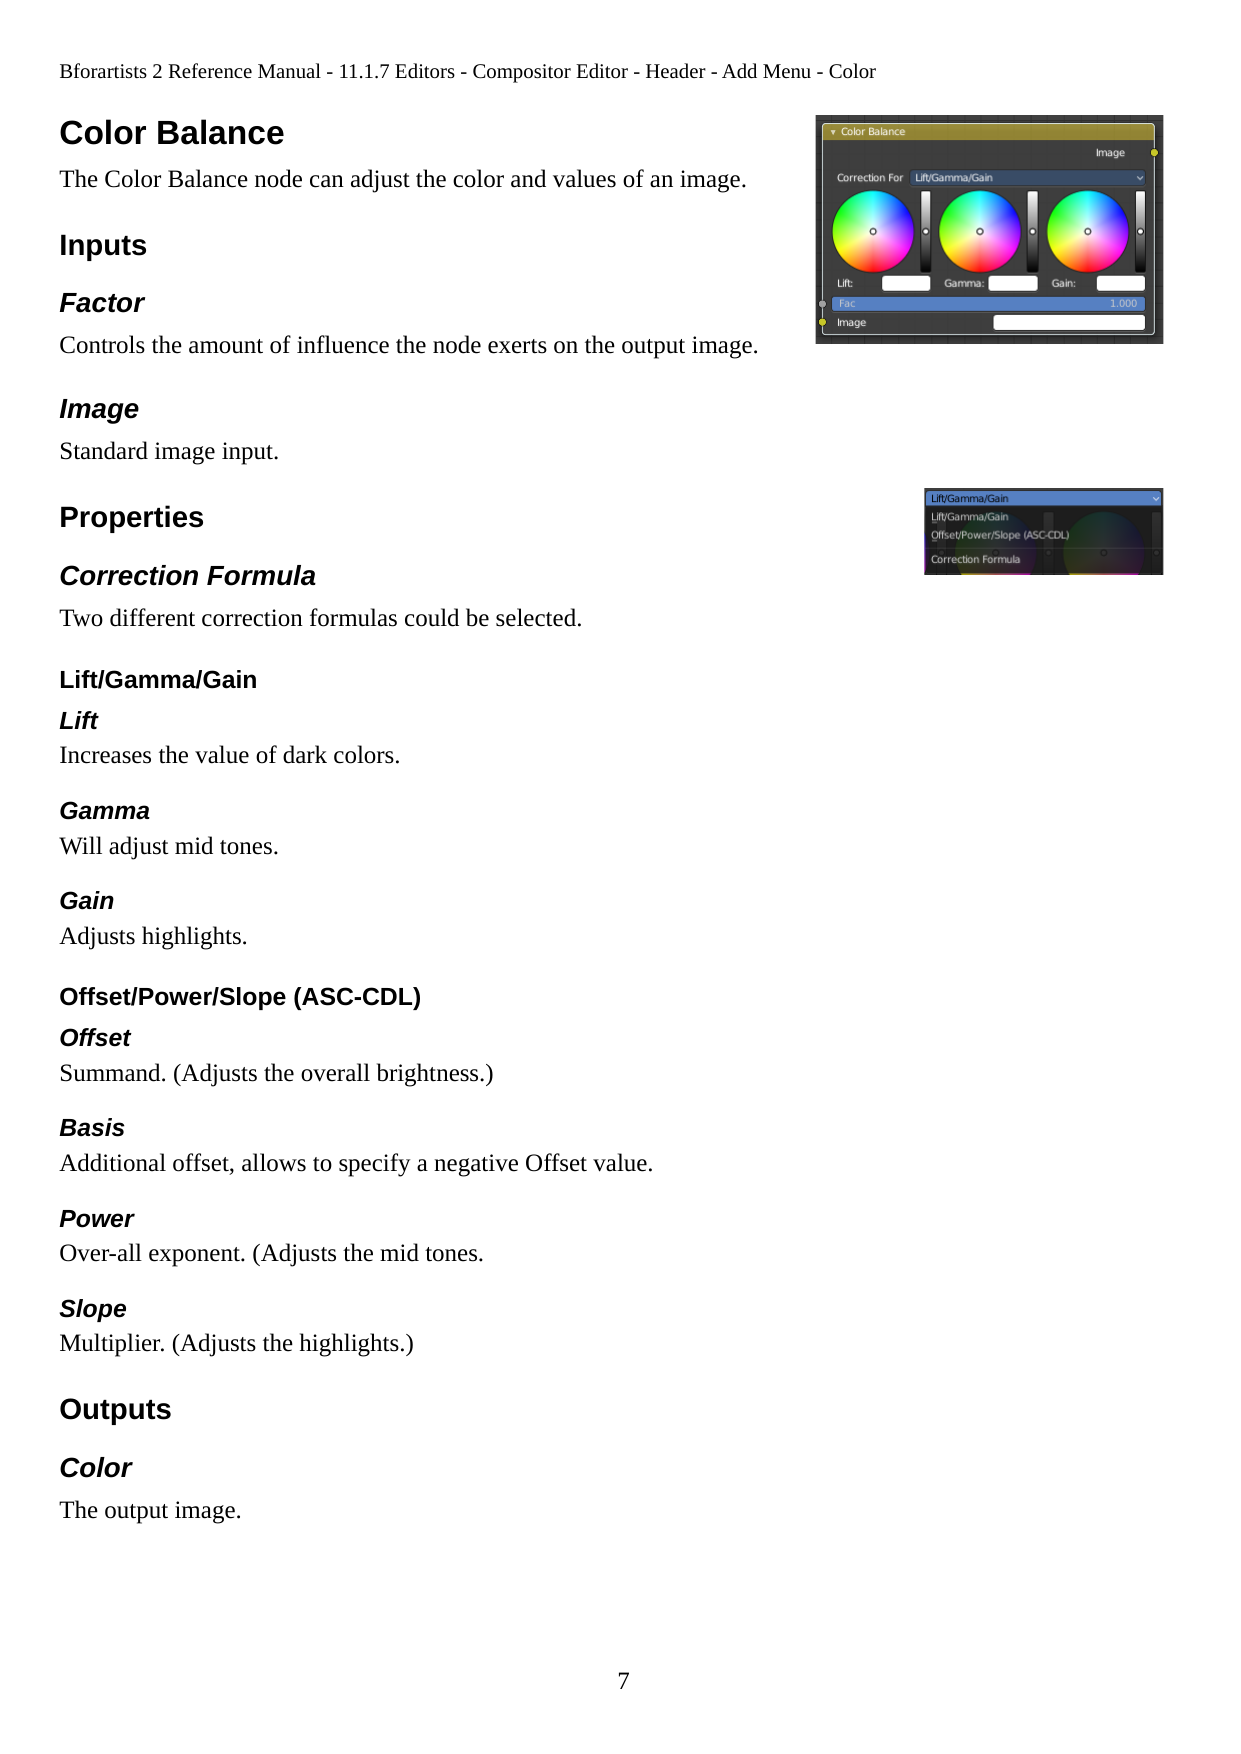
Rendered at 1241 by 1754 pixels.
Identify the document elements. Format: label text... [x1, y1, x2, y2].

subtitle Color [59, 1451, 1181, 1483]
subtitle Color Balance [59, 113, 1181, 151]
text Two different correction formulas could be selected. [59, 603, 1181, 632]
text Increases the value of dark colors. [59, 741, 1181, 769]
text The Color Balance node can adjust the color and values of an image. [59, 164, 815, 192]
text Will adjust mid tones. [59, 831, 1181, 859]
subtitle Power [59, 1204, 1181, 1232]
subtitle Lift [59, 706, 1181, 734]
text Standard image input. [59, 436, 1181, 465]
subtitle Factor [59, 286, 815, 318]
subtitle Properties [59, 500, 924, 534]
picture [924, 488, 1164, 575]
subtitle Outputs [59, 1392, 1181, 1426]
subtitle Offset/Power/Slope (ASC-CDL) [59, 982, 1181, 1011]
subtitle Lift/Gamma/Gain [59, 665, 1181, 693]
subtitle Gain [59, 886, 1181, 914]
text The output image. [59, 1495, 1181, 1524]
subtitle Correction Formula [59, 559, 1181, 591]
text Over-all exponent. (Adjusts the mid tones. [59, 1238, 1181, 1267]
subtitle Gamma [59, 796, 1181, 824]
text Additional offset, allows to specify a negative Offset value. [59, 1148, 1181, 1177]
text Multiplier. (Adjusts the highlights.) [59, 1328, 1181, 1357]
text Summand. (Adjusts the overall brightness.) [59, 1058, 1181, 1087]
text Controls the amount of influence the node exerts on the output image. [59, 331, 1181, 359]
subtitle Basis [59, 1113, 1181, 1142]
subtitle [1164, 500, 1181, 534]
subtitle Inputs [59, 227, 815, 261]
subtitle [1164, 227, 1181, 261]
subtitle Offset [59, 1023, 1181, 1052]
picture [815, 115, 1164, 344]
subtitle Slope [59, 1294, 1181, 1322]
text Adjusts highlights. [59, 921, 1181, 949]
subtitle Image [59, 392, 1181, 424]
subtitle [1164, 286, 1181, 318]
